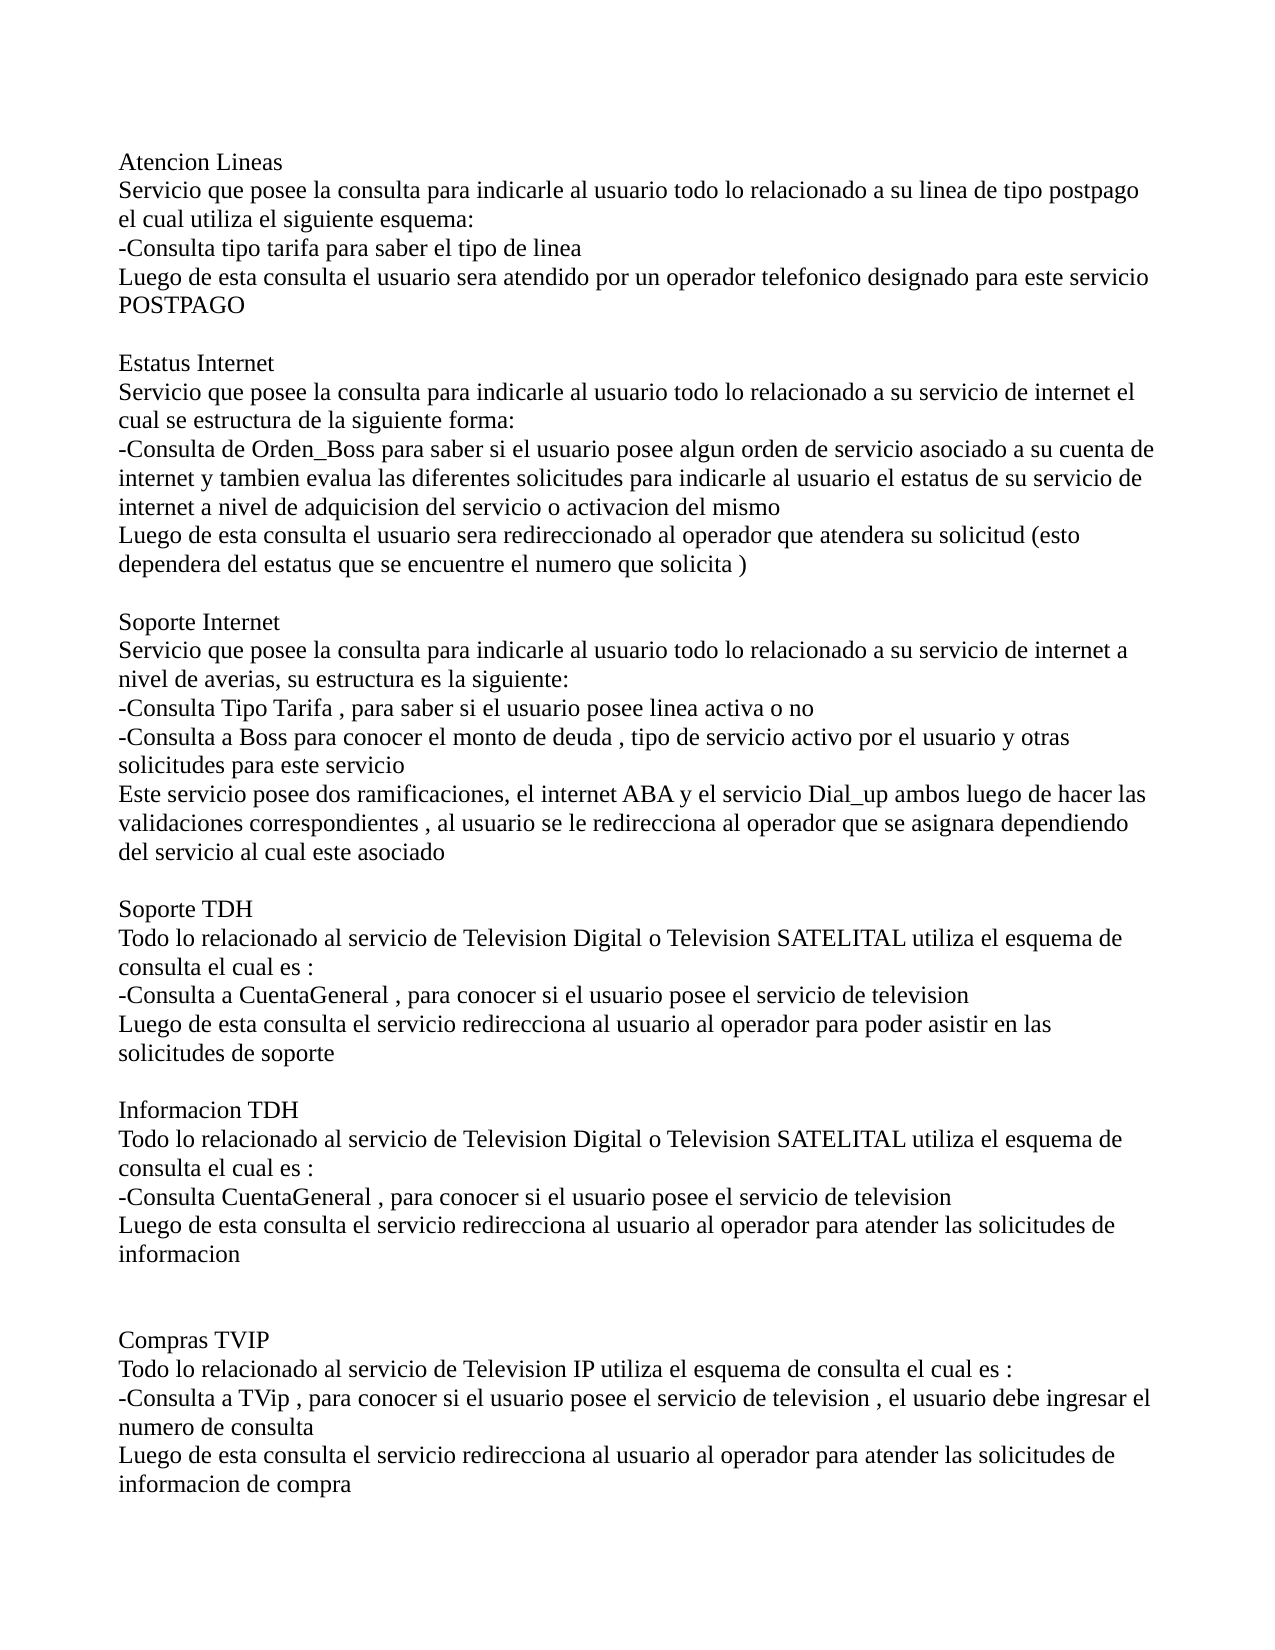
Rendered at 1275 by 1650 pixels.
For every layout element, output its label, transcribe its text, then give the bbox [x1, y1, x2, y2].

text Todo lo relacionado al servicio de Television Digital o Television SATELITAL utiliza el esquema de consulta el cual es : [118, 1124, 1157, 1182]
text Compras TVIP [118, 1326, 1157, 1354]
text Luego de esta consulta el servicio redirecciona al usuario al operador para poder asistir en las solicitudes de soporte [118, 1009, 1157, 1067]
text Soporte Internet [118, 607, 1157, 636]
text Atencion Lineas [118, 147, 1157, 176]
text Todo lo relacionado al servicio de Television IP utiliza el esquema de consulta el cual es : [118, 1354, 1157, 1383]
text Luego de esta consulta el servicio redirecciona al usuario al operador para atender las solicitudes de informacion de compra [118, 1441, 1157, 1498]
text -Consulta CuentaGeneral , para conocer si el usuario posee el servicio de television [118, 1182, 1157, 1211]
text -Consulta Tipo Tarifa , para saber si el usuario posee linea activa o no [118, 693, 1157, 722]
text Estatus Internet [118, 348, 1157, 377]
text -Consulta a TVip , para conocer si el usuario posee el servicio de television , el usuario debe ingresar el numero de consulta [118, 1383, 1157, 1441]
text Luego de esta consulta el servicio redirecciona al usuario al operador para atender las solicitudes de informacion [118, 1211, 1157, 1268]
text Servicio que posee la consulta para indicarle al usuario todo lo relacionado a su linea de tipo postpago el cual utiliza el siguiente esquema: [118, 176, 1157, 233]
text Soporte TDH [118, 894, 1157, 923]
text Informacion TDH [118, 1096, 1157, 1124]
text -Consulta a CuentaGeneral , para conocer si el usuario posee el servicio de television [118, 981, 1157, 1009]
text -Consulta de Orden_Boss para saber si el usuario posee algun orden de servicio asociado a su cuenta de internet y tambien evalua las diferentes solicitudes para indicarle al usuario el estatus de su servicio de internet a nivel de adquicision del servicio o activacion del mismo [118, 434, 1157, 521]
text Luego de esta consulta el usuario sera atendido por un operador telefonico designado para este servicio POSTPAGO [118, 262, 1157, 319]
text Luego de esta consulta el usuario sera redireccionado al operador que atendera su solicitud (esto dependera del estatus que se encuentre el numero que solicita ) [118, 521, 1157, 578]
text Servicio que posee la consulta para indicarle al usuario todo lo relacionado a su servicio de internet a nivel de averias, su estructura es la siguiente: [118, 636, 1157, 693]
text Este servicio posee dos ramificaciones, el internet ABA y el servicio Dial_up ambos luego de hacer las validaciones correspondientes , al usuario se le redirecciona al operador que se asignara dependiendo del servicio al cual este asociado [118, 779, 1157, 866]
text Servicio que posee la consulta para indicarle al usuario todo lo relacionado a su servicio de internet el cual se estructura de la siguiente forma: [118, 377, 1157, 434]
text -Consulta tipo tarifa para saber el tipo de linea [118, 233, 1157, 262]
text Todo lo relacionado al servicio de Television Digital o Television SATELITAL utiliza el esquema de consulta el cual es : [118, 923, 1157, 981]
text -Consulta a Boss para conocer el monto de deuda , tipo de servicio activo por el usuario y otras solicitudes para este servicio [118, 722, 1157, 779]
